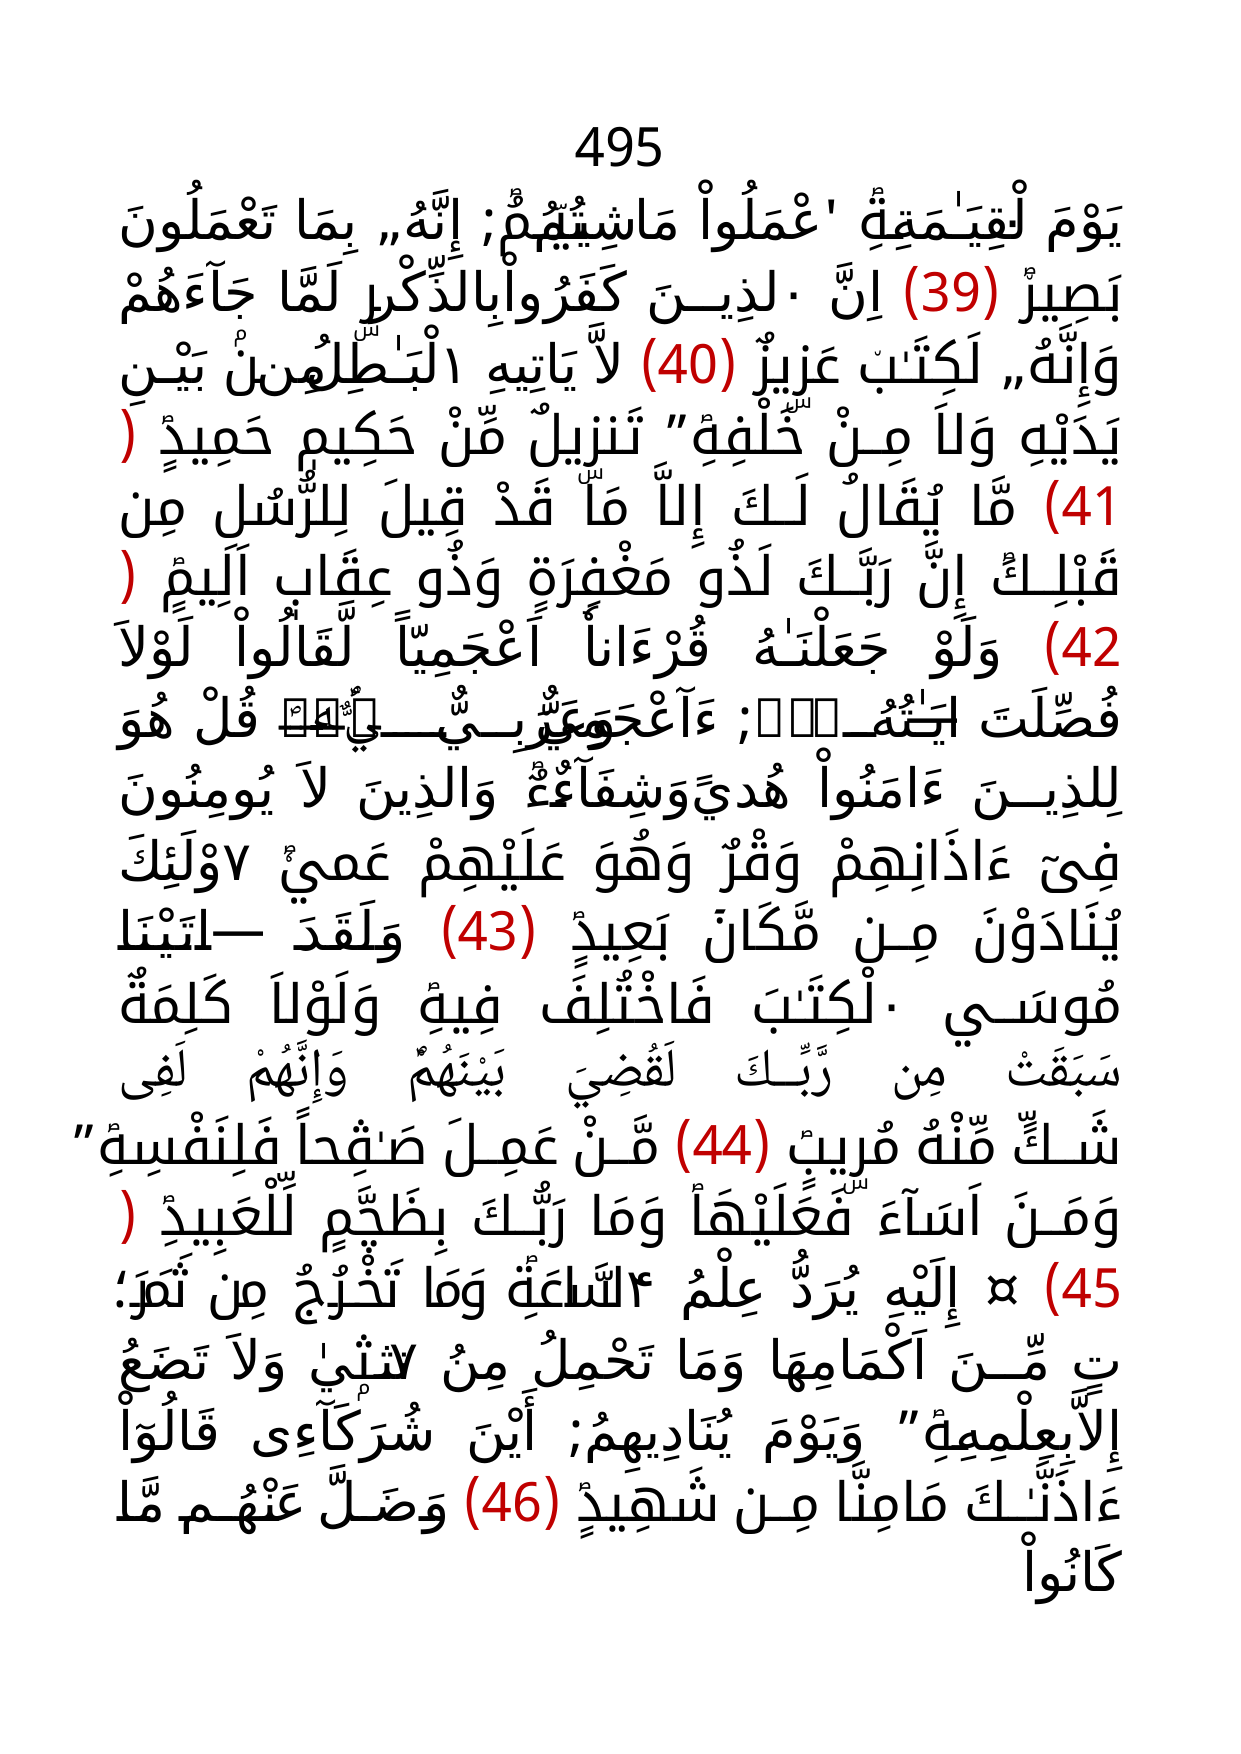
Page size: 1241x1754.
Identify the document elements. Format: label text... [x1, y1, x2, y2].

text يَوْمَ ۰لْقِيَـٰمَةِؐ 'عْمَلُواْ مَا شِيؔتُمُؐ; إِنَّهُ„ بِمَا تَعْمَلُونَ بَصِير٘ؐ (39) اِنَّ ۰لذِيــنَ كَفَرُواْ بِالذِّكْرۣ لَمَّا جَآءَهُمْ وَإِنَّهُ„ لَكِتَـٰب٘ عَزۣيزٌ (40) لاَّ يَاتِيهِ ۱لْبَـٰطِلُ مِنۢ بَيْـنِ يَدَيْهِ وَلاَ مِــنْ خَلْفِهِؐ” تَنزۣيلٌ مِّنْ حَكِيمٖ حَمِيدٍؐ (41) مَّا يُقَالُ لَــكَ إِلاَّ مَا قَدْ قِيلَ لِلرُّسُلِ مِن قَبْلِــكَؐ إِنَّ رَبَّــكَ لَذُو مَغْفِرَةٍ وَذُو عِقَابٖ اَلِيمٍؐ (42) وَلَوْ جَعَلْنَـٰهُ قُرْءَاناٗ اَعْجَمِيّاً لَّقَالُواْ لَوْلاَ فُصِّلَتَ —ايَـٰتُهُؐ; ءَآعْجَمِيٌّ وَعَرَبِــيٌّؐ قُلْ هُوَ لِلذِيــنَ ءَامَنُواْ هُديً وَشِفَآءٌؐ وَالذِينَ لاَ يُومِنُونَ فِىٓ ءَاذَانِهِمْ وَقْرٌ وَهُوَ عَلَيْهِمْ عَميٗؐ ۷وْلَئِكَ يُنَادَوْنَ مِــن مَّكَانٙ بَعِيدٍؐ (43) وَلَقَدَ —اتَيْنَا مُوسَــي ۰لْكِتَـٰبَ فَاخْتُلِفَ فِيهِؐ وَلَوْلاَ كَلِمَةٌ سَبَقَتْ مِن رَّبِّــكَ لَقُضِيَ بَيْنَهُمْؐ وَإِنَّهُمْ لَفِى شَــكٍّ مِّنْهُ مُرۣيبٍؐ (44) مَّــنْ عَمِــلَ صَـٰڤِحاً فَلِنَفْسِهِؐ” وَمَــنَ اَسَآءَ فَعَلَيْهَاؐ وَمَا رَبُّــكَ بِظَچَّمٍ لِّلْعَبِيدِؐ (45) ¤ إِلَيْهِ يُرَدُّ عِلْمُ ۴لسَّاعَةِؐ وَمَا تَخْرُجُ مِن ثَمَرَ؛تٍ مِّــنَ اَكْمَامِهَا وَمَا تَحْمِلُ مِنُ ۷نثۭيٰ وَلاَ تَضَعُ إِلاَّ بِعِلْمِهِؐ” وَيَوْمَ يُنَادِيهِمُ; أَيْنَ شُرَكَآءِى قَالُوٓاْ ءَاذَنَّـٰــكَ مَامِنَّا مِــن شَهِيدٍؐ (46) وَضَــلَّ عَنْهُم مَّا كَانُواْ [118, 189, 1122, 1614]
text 495 [118, 118, 1122, 189]
